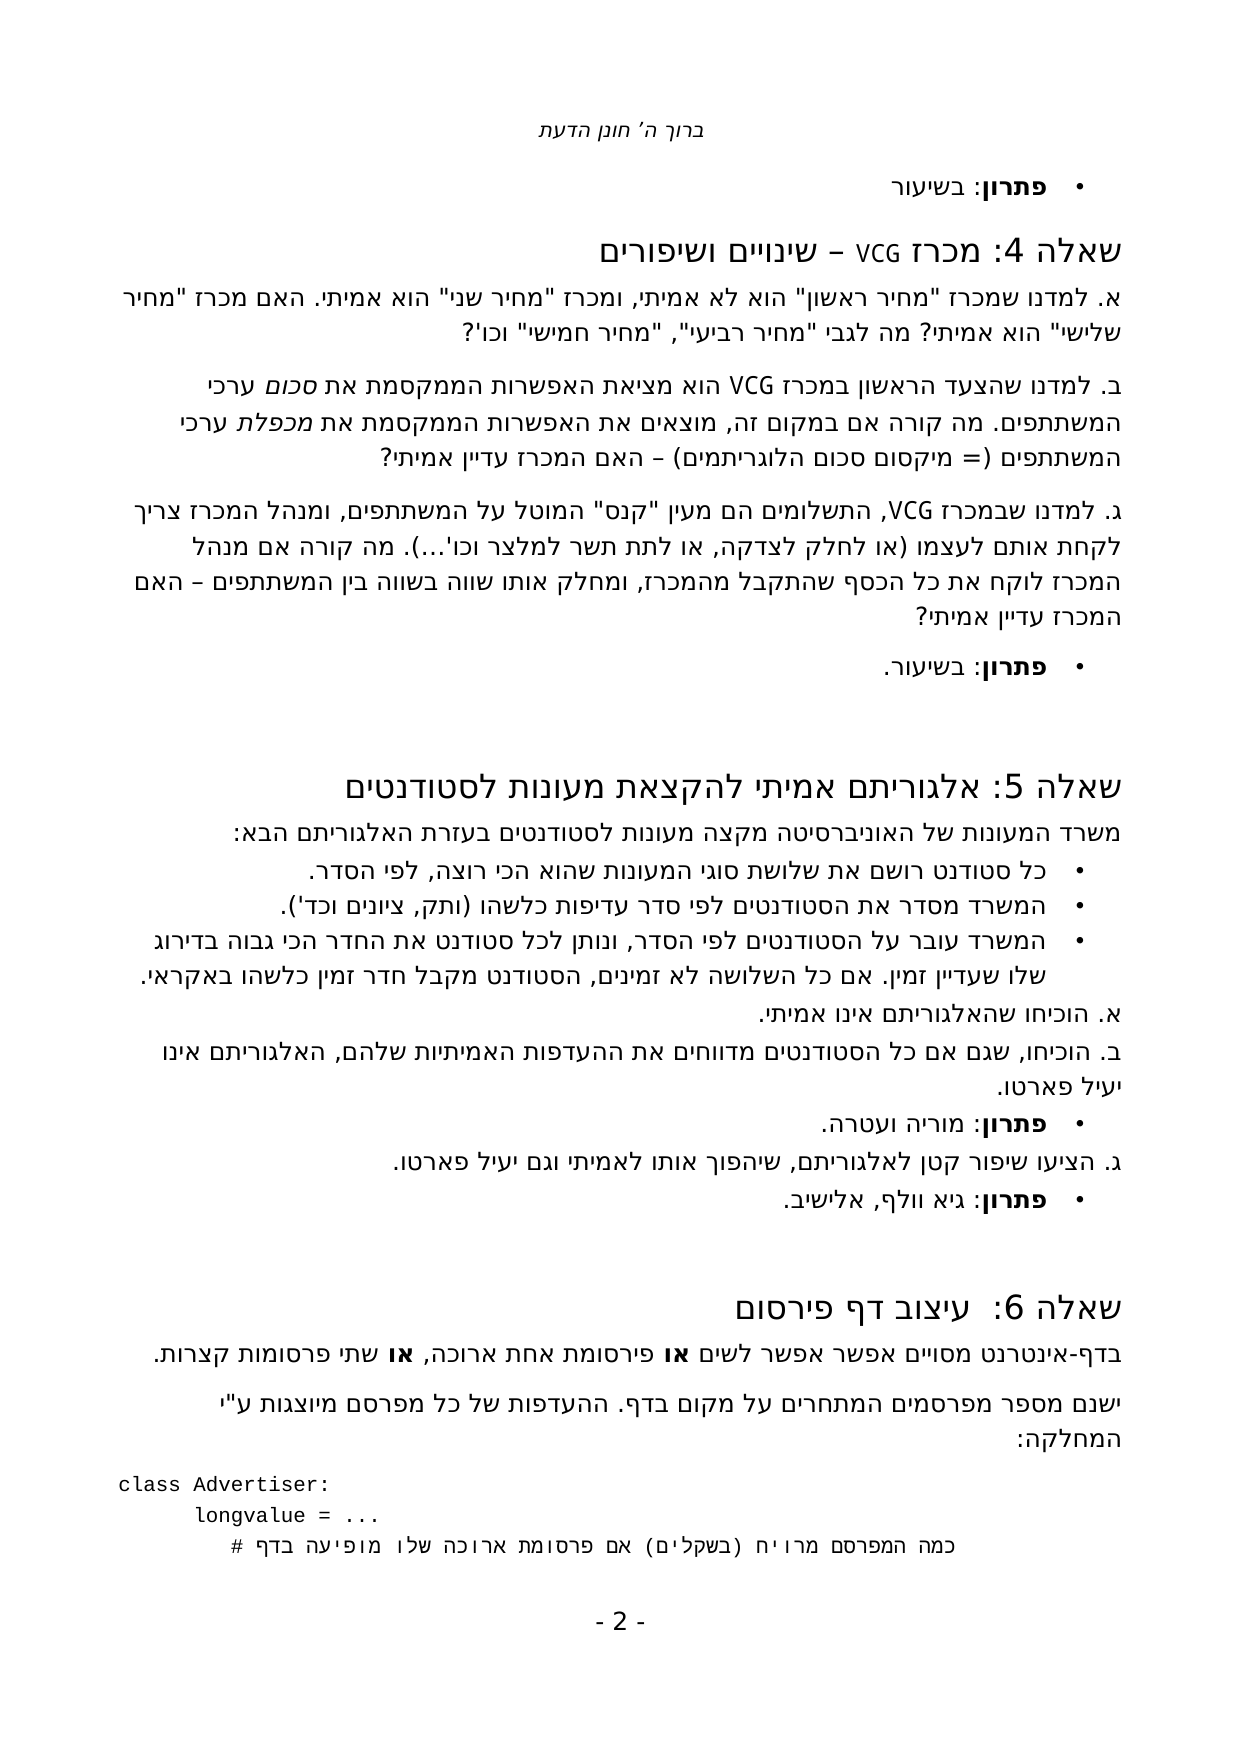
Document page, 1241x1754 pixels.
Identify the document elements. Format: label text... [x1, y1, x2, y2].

text ג. הציעו שיפור קטן לאלגוריתם, שיהפוך אותו לאמיתי וגם יעיל פארטו. [118, 1147, 1122, 1176]
list המשרד מסדר את הסטודנטים לפי סדר עדיפות כלשהו (ותק, ציונים וכד'). [118, 891, 1084, 920]
list פתרון: מוריה ועטרה. [118, 1109, 1084, 1138]
text א. למדנו שמכרז "מחיר ראשון" הוא לא אמיתי, ומכרז "מחיר שני" הוא אמיתי. האם מכרז "מחיר שלישי" הוא אמיתי? מה לגבי "מחיר רביעי", "מחיר חמישי" וכו'? [118, 283, 1122, 347]
text ג. למדנו שבמכרז VCG, התשלומים הם מעין "קנס" המוטל על המשתתפים, ומנהל המכרז צריך לקחת אותם לעצמו (או לחלק לצדקה, או לתת תשר למלצר וכו'…). מה קורה אם מנהל המכרז לוקח את כל הכסף שהתקבל מהמכרז, ומחלק אותו שווה בשווה בין המשתתפים – האם המכרז עדיין אמיתי? [118, 492, 1122, 631]
text משרד המעונות של האוניברסיטה מקצה מעונות לסטודנטים בעזרת האלגוריתם הבא: [118, 818, 1122, 848]
text class Advertiser: [118, 1474, 1122, 1497]
text longvalue = ... [118, 1505, 1122, 1528]
text ישנם מספר מפרסמים המתחרים על מקום בדף. ההעדפות של כל מפרסם מיוצגות ע"י המחלקה: [118, 1389, 1122, 1453]
text ב. למדנו שהצעד הראשון במכרז VCG הוא מציאת האפשרות הממקסמת את סכום ערכי המשתתפים. מה קורה אם במקום זה, מוצאים את האפשרות הממקסמת את מכפלת ערכי המשתתפים (= מיקסום סכום הלוגריתמים) – האם המכרז עדיין אמיתי? [118, 368, 1122, 472]
text # כמה המפרסם מרויח (בשקלים) אם פרסומת ארוכה שלו מופיעה בדף [118, 1536, 1122, 1559]
list כל סטודנט רושם את שלושת סוגי המעונות שהוא הכי רוצה, לפי הסדר. [118, 856, 1084, 885]
text א. הוכיחו שהאלגוריתם אינו אמיתי. [118, 999, 1122, 1028]
text ב. הוכיחו, שגם אם כל הסטודנטים מדווחים את ההעדפות האמיתיות שלהם, האלגוריתם אינו יעיל פארטו. [118, 1037, 1122, 1101]
list פתרון: בשיעור. [118, 652, 1084, 681]
subtitle שאלה 4: מכרז VCG – שינויים ושיפורים [118, 232, 1122, 271]
list פתרון: גיא וולף, אלישיב. [118, 1185, 1084, 1214]
subtitle שאלה 5: אלגוריתם אמיתי להקצאת מעונות לסטודנטים [118, 767, 1122, 806]
subtitle שאלה 6: עיצוב דף פירסום [118, 1288, 1122, 1327]
list פתרון: בשיעור [118, 172, 1084, 201]
list המשרד עובר על הסטודנטים לפי הסדר, ונותן לכל סטודנט את החדר הכי גבוה בדירוג שלו שעדיין זמין. אם כל השלושה לא זמינים, הסטודנט מקבל חדר זמין כלשהו באקראי. [118, 926, 1084, 990]
text בדף-אינטרנט מסויים אפשר אפשר לשים או פירסומת אחת ארוכה, או שתי פרסומות קצרות. [118, 1340, 1122, 1369]
